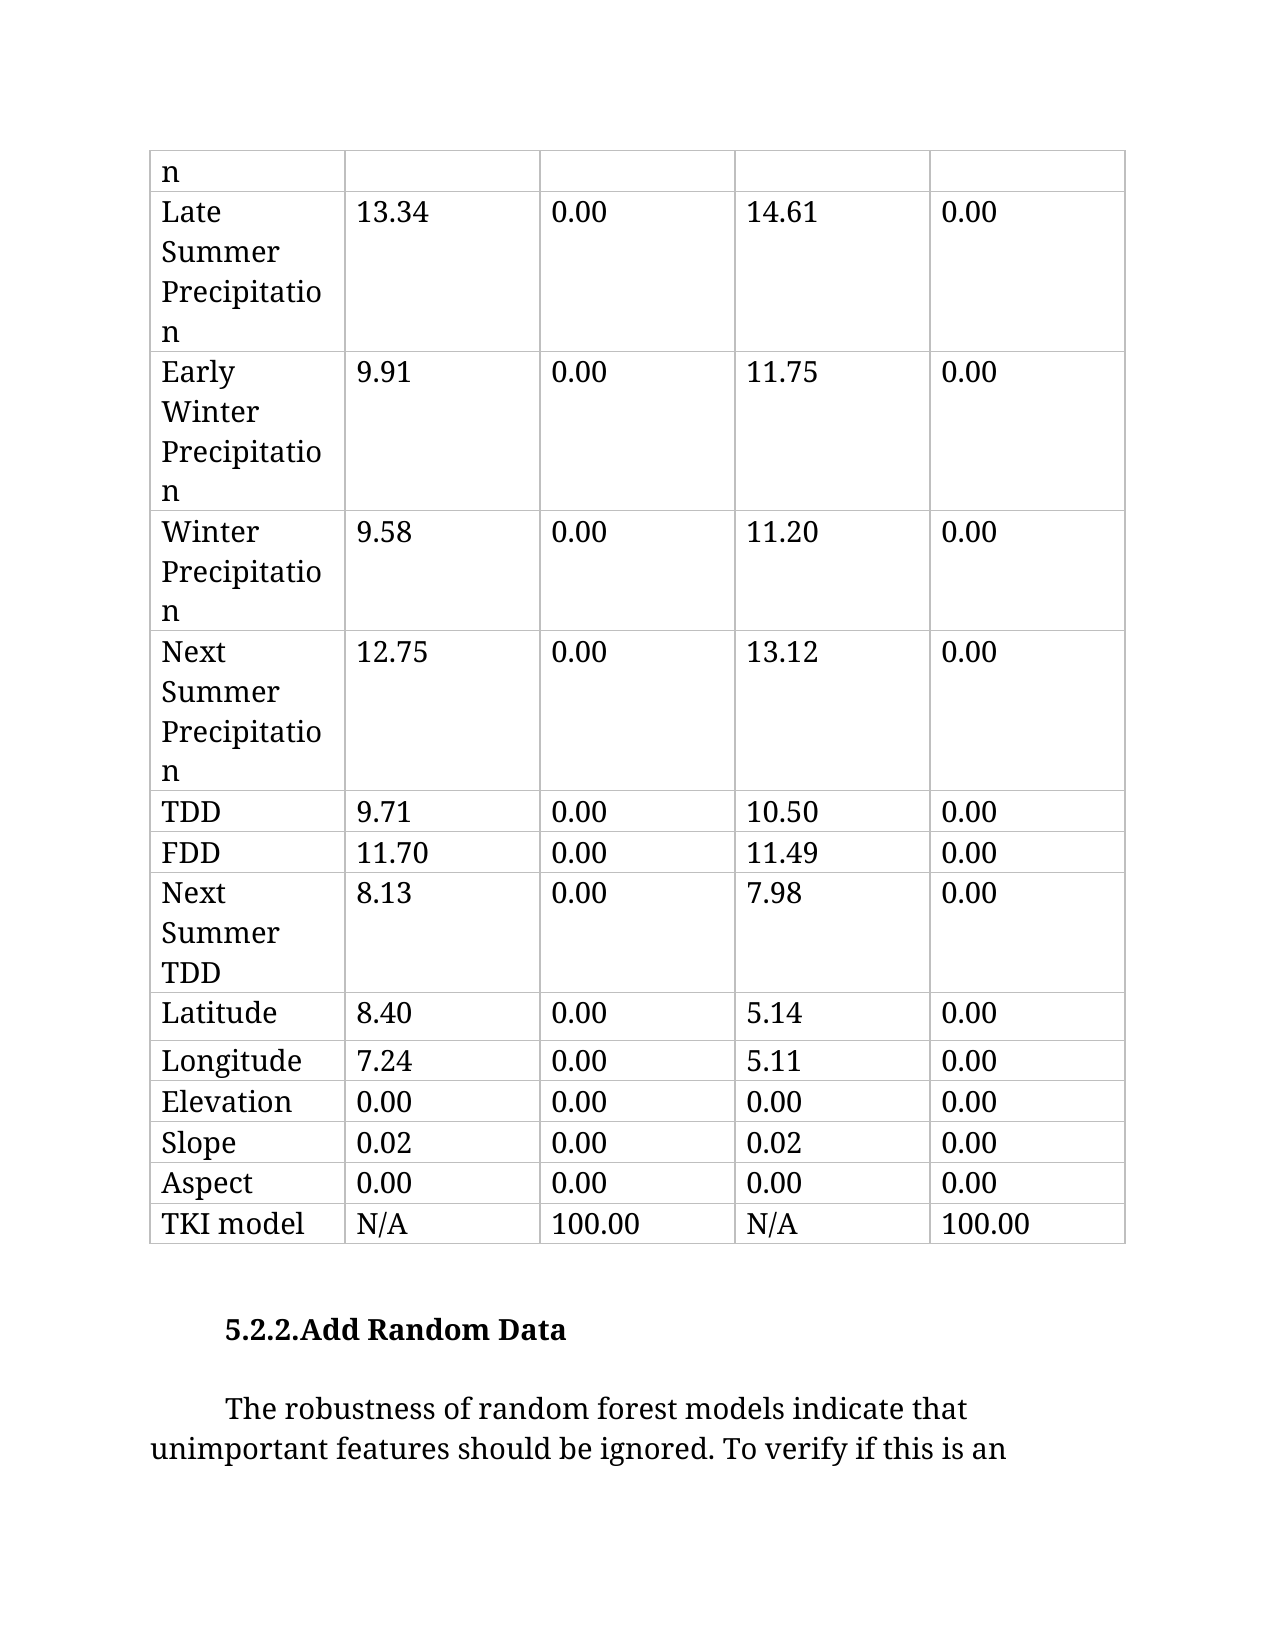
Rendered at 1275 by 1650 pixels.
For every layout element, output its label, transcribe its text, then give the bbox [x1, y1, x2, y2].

table_cell 0.00 [931, 192, 1124, 351]
table_cell 0.00 [931, 352, 1124, 510]
table_cell [736, 151, 929, 191]
table_cell 0.02 [346, 1122, 539, 1162]
table_cell 0.00 [931, 511, 1124, 630]
table_cell [541, 151, 734, 191]
table_cell 0.00 [931, 631, 1124, 790]
table_cell 0.00 [931, 1122, 1124, 1162]
table_cell N/A [736, 1204, 929, 1243]
table_cell 0.00 [541, 511, 734, 630]
table_cell 0.00 [736, 1163, 929, 1202]
table_cell 0.00 [931, 832, 1124, 872]
table_cell 11.70 [346, 832, 539, 872]
table_cell 0.00 [931, 993, 1124, 1039]
table_cell Elevation [151, 1081, 344, 1121]
table_cell 0.00 [541, 1122, 734, 1162]
table_cell 11.20 [736, 511, 929, 630]
table_cell TDD [151, 791, 344, 831]
table_cell TKI model [151, 1204, 344, 1243]
table_cell [931, 151, 1124, 191]
table_cell 8.40 [346, 993, 539, 1039]
table_cell 0.00 [346, 1163, 539, 1202]
table_cell Next Summer TDD [151, 873, 344, 992]
table_cell 7.24 [346, 1041, 539, 1080]
table_cell [346, 151, 539, 191]
table_cell Latitude [151, 993, 344, 1039]
table_cell 0.00 [541, 832, 734, 872]
table_cell 13.34 [346, 192, 539, 351]
table_cell 9.58 [346, 511, 539, 630]
table_cell Longitude [151, 1041, 344, 1080]
table_cell 5.11 [736, 1041, 929, 1080]
table_cell FDD [151, 832, 344, 872]
table_cell 11.49 [736, 832, 929, 872]
table_cell 0.00 [541, 993, 734, 1039]
table_cell 0.00 [736, 1081, 929, 1121]
table_cell Aspect [151, 1163, 344, 1202]
table_cell n [151, 151, 344, 191]
subtitle Add Random Data [225, 1309, 1125, 1348]
table_cell Next Summer Precipitation [151, 631, 344, 790]
table_cell 14.61 [736, 192, 929, 351]
table_cell Late Summer Precipitation [151, 192, 344, 351]
table_cell 0.00 [541, 873, 734, 992]
table_cell 0.00 [931, 1041, 1124, 1080]
text The robustness of random forest models indicate that unimportant features should be ignored. To verify if this is an [150, 1388, 1125, 1468]
table_cell 0.00 [346, 1081, 539, 1121]
table_cell 0.00 [541, 352, 734, 510]
table_cell Winter Precipitation [151, 511, 344, 630]
table_cell 0.00 [541, 791, 734, 831]
table_cell 0.00 [931, 791, 1124, 831]
table_cell 7.98 [736, 873, 929, 992]
table_cell 100.00 [541, 1204, 734, 1243]
table_cell 11.75 [736, 352, 929, 510]
table_cell 100.00 [931, 1204, 1124, 1243]
table_cell 5.14 [736, 993, 929, 1039]
table_cell 0.00 [541, 192, 734, 351]
table_cell 0.00 [541, 1081, 734, 1121]
table_cell Slope [151, 1122, 344, 1162]
table_cell Early Winter Precipitation [151, 352, 344, 510]
table_cell 9.91 [346, 352, 539, 510]
table_cell 8.13 [346, 873, 539, 992]
table_cell N/A [346, 1204, 539, 1243]
table_cell 0.00 [541, 631, 734, 790]
table_cell 0.02 [736, 1122, 929, 1162]
table_cell 0.00 [931, 873, 1124, 992]
table_cell 9.71 [346, 791, 539, 831]
table_cell 0.00 [931, 1081, 1124, 1121]
table_cell 12.75 [346, 631, 539, 790]
table_cell 0.00 [931, 1163, 1124, 1202]
table_cell 0.00 [541, 1163, 734, 1202]
table_cell 13.12 [736, 631, 929, 790]
table_cell 0.00 [541, 1041, 734, 1080]
table_cell 10.50 [736, 791, 929, 831]
